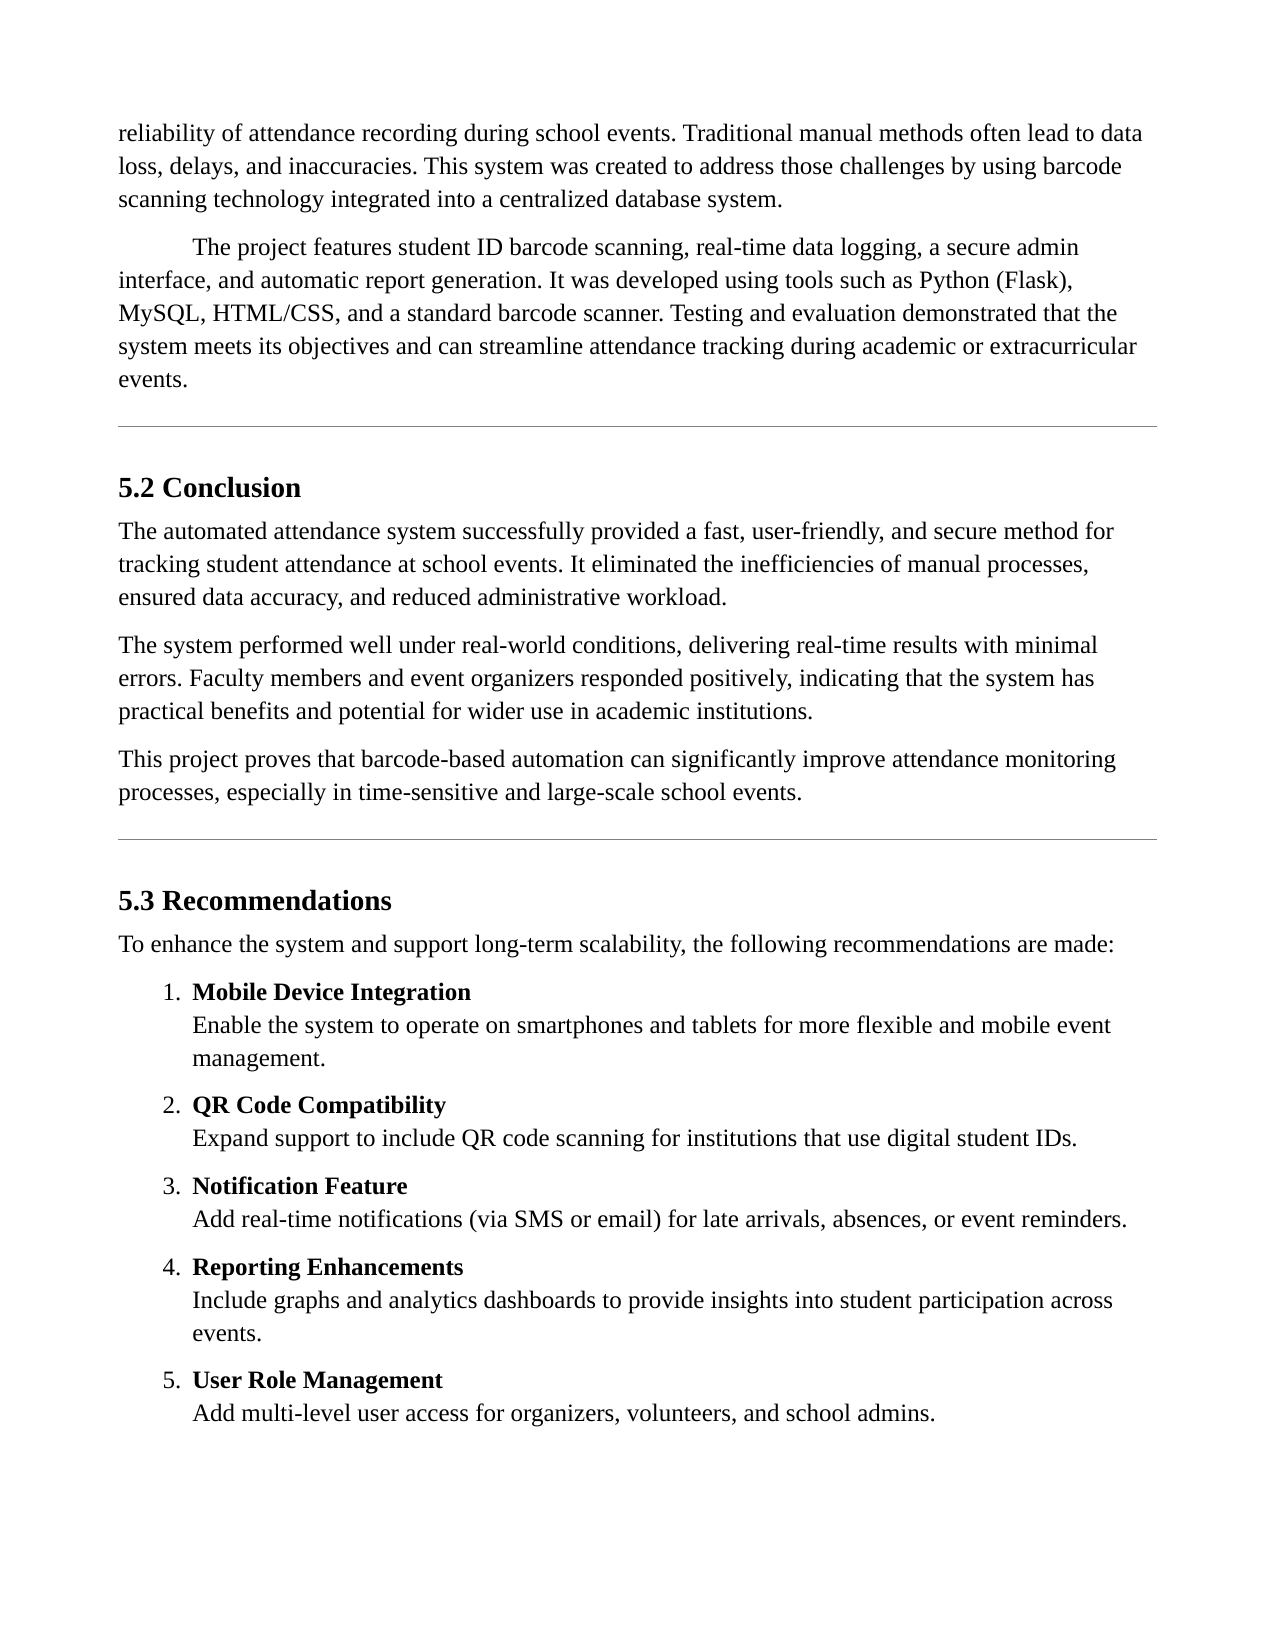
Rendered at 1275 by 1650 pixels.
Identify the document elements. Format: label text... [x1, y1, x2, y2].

list User Role Management Add multi-level user access for organizers, volunteers, and school admins. [162, 1365, 1157, 1427]
subtitle 5.3 Recommendations [118, 883, 1157, 917]
list QR Code Compatibility Expand support to include QR code scanning for institutions that use digital student IDs. [162, 1090, 1157, 1152]
list Mobile Device Integration Enable the system to operate on smartphones and tablets for more flexible and mobile event management. [162, 977, 1157, 1072]
text The system performed well under real-world conditions, delivering real-time results with minimal errors. Faculty members and event organizers responded positively, indicating that the system has practical benefits and potential for wider use in academic institutions. [118, 630, 1157, 725]
text The automated attendance system successfully provided a fast, user-friendly, and secure method for tracking student attendance at school events. It eliminated the inefficiencies of manual processes, ensured data accuracy, and reduced administrative workload. [118, 516, 1157, 611]
list Notification Feature Add real-time notifications (via SMS or email) for late arrivals, absences, or event reminders. [162, 1171, 1157, 1233]
subtitle 5.2 Conclusion [118, 470, 1157, 504]
text The project features student ID barcode scanning, real-time data logging, a secure admin interface, and automatic report generation. It was developed using tools such as Python (Flask), MySQL, HTML/CSS, and a standard barcode scanner. Testing and evaluation demonstrated that the system meets its objectives and can streamline attendance tracking during academic or extracurricular events. [118, 232, 1157, 393]
text To enhance the system and support long-term scalability, the following recommendations are made: [118, 929, 1157, 958]
text This project proves that barcode-based automation can significantly improve attendance monitoring processes, especially in time-sensitive and large-scale school events. [118, 744, 1157, 805]
text reliability of attendance recording during school events. Traditional manual methods often lead to data loss, delays, and inaccuracies. This system was created to address those challenges by using barcode scanning technology integrated into a centralized database system. [118, 118, 1157, 213]
list Reporting Enhancements Include graphs and analytics dashboards to provide insights into student participation across events. [162, 1252, 1157, 1346]
